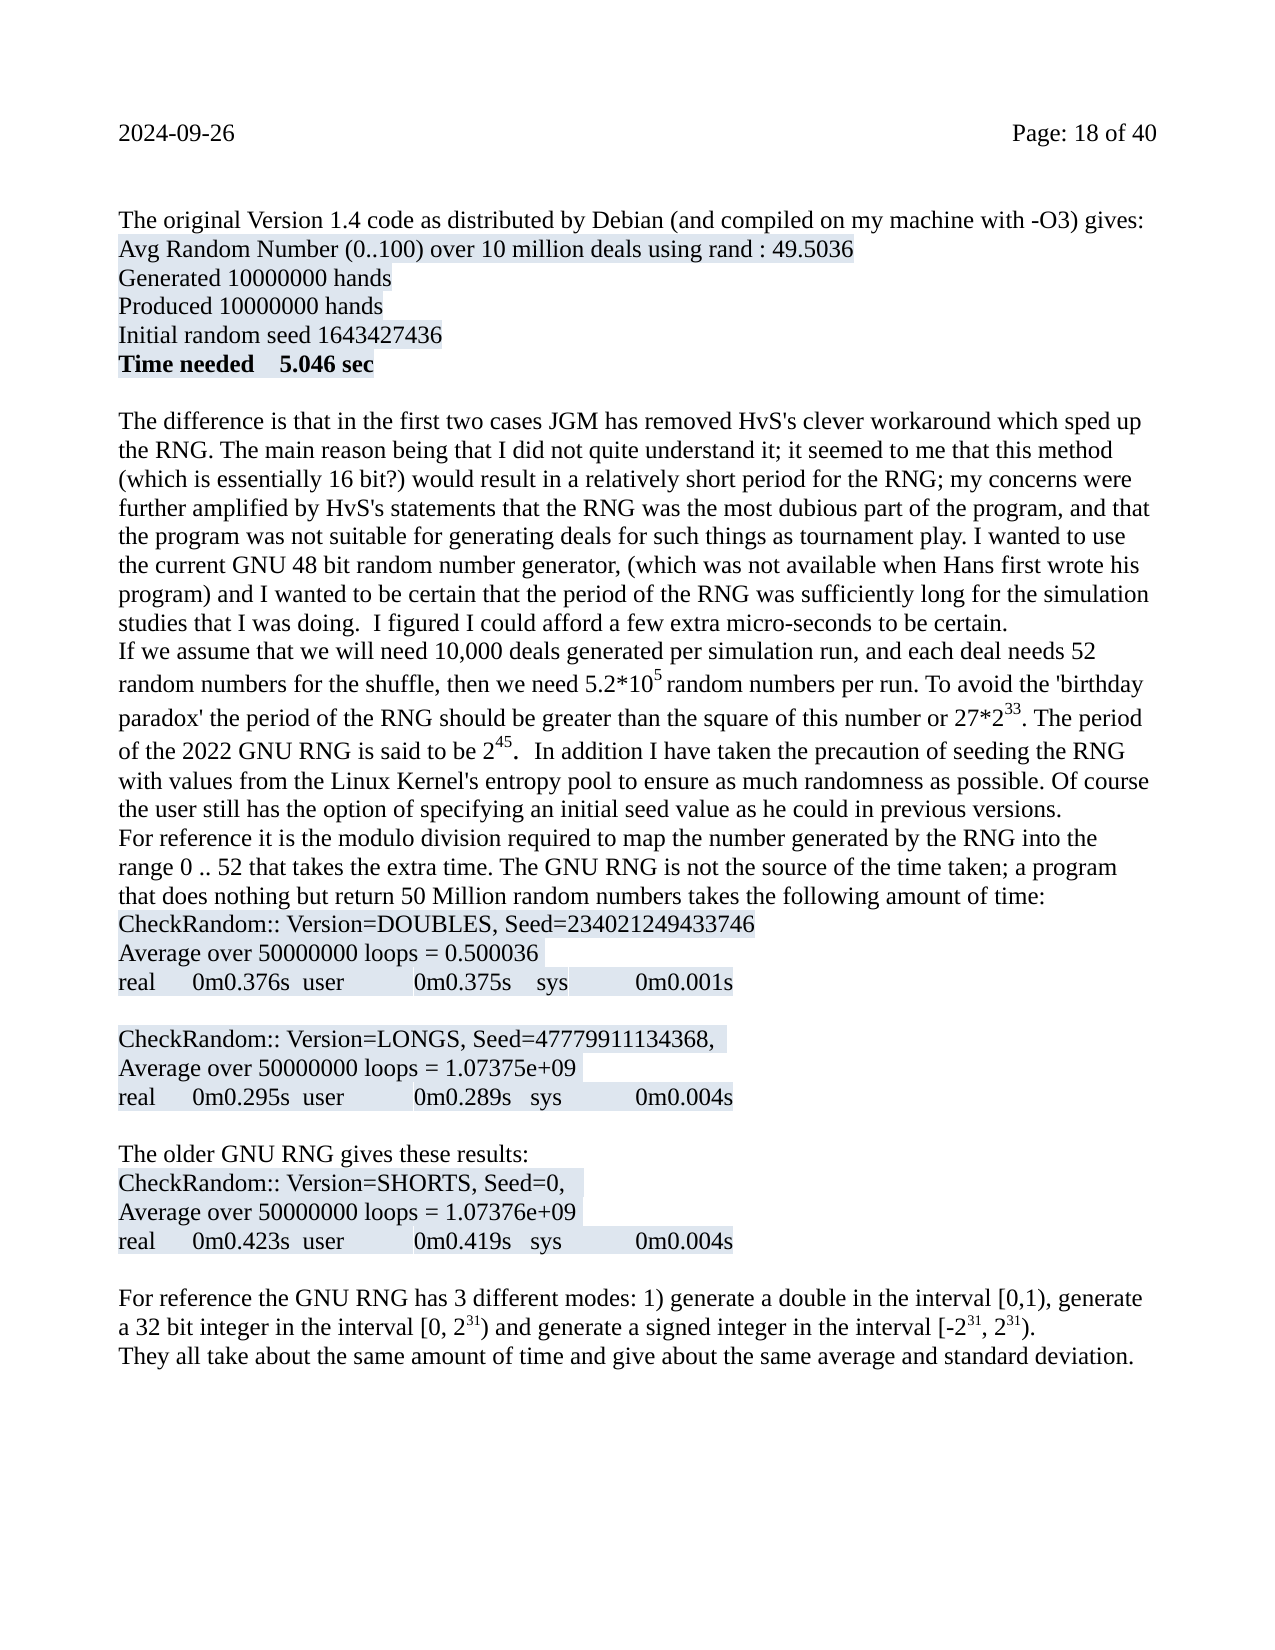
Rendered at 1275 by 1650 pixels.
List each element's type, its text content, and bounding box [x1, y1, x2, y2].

text They all take about the same amount of time and give about the same average and standard deviation. [118, 1341, 1157, 1369]
text Average over 50000000 loops = 1.07375e+09 [118, 1053, 1157, 1082]
text The original Version 1.4 code as distributed by Debian (and compiled on my machine with -O3) gives: [118, 205, 1157, 234]
text If we assume that we will need 10,000 deals generated per simulation run, and each deal needs 52 random numbers for the shuffle, then we need 5.2*105 random numbers per run. To avoid the 'birthday paradox' the period of the RNG should be greater than the square of this number or 27*233. The period of the 2022 GNU RNG is said to be 245. In addition I have taken the precaution of seeding the RNG with values from the Linux Kernel's entropy pool to ensure as much randomness as possible. Of course the user still has the option of specifying an initial seed value as he could in previous versions. [118, 636, 1157, 823]
text Avg Random Number (0..100) over 10 million deals using rand : 49.5036 [118, 234, 1157, 263]
text The difference is that in the first two cases JGM has removed HvS's clever workaround which sped up the RNG. The main reason being that I did not quite understand it; it seemed to me that this method (which is essentially 16 bit?) would result in a relatively short period for the RNG; my concerns were further amplified by HvS's statements that the RNG was the most dubious part of the program, and that the program was not suitable for generating deals for such things as tournament play. I wanted to use the current GNU 48 bit random number generator, (which was not available when Hans first wrote his program) and I wanted to be certain that the period of the RNG was sufficiently long for the simulation studies that I was doing. I figured I could afford a few extra micro-seconds to be certain. [118, 406, 1157, 636]
text Average over 50000000 loops = 0.500036 [118, 938, 1157, 967]
text Average over 50000000 loops = 1.07376e+09 [118, 1197, 1157, 1226]
text CheckRandom:: Version=SHORTS, Seed=0, [118, 1168, 1157, 1197]
text For reference the GNU RNG has 3 different modes: 1) generate a double in the interval [0,1), generate a 32 bit integer in the interval [0, 231) and generate a signed integer in the interval [-231, 231). [118, 1283, 1157, 1341]
text CheckRandom:: Version=LONGS, Seed=47779911134368, [118, 1024, 1157, 1053]
text For reference it is the modulo division required to map the number generated by the RNG into the range 0 .. 52 that takes the extra time. The GNU RNG is not the source of the time taken; a program that does nothing but return 50 Million random numbers takes the following amount of time: [118, 823, 1157, 909]
text real 0m0.376s user 0m0.375s sys 0m0.001s [118, 967, 1157, 996]
text Produced 10000000 hands [118, 291, 1157, 320]
text The older GNU RNG gives these results: [118, 1139, 1157, 1168]
text Time needed 5.046 sec [118, 349, 1157, 378]
text CheckRandom:: Version=DOUBLES, Seed=234021249433746 [118, 909, 1157, 938]
text real 0m0.423s user 0m0.419s sys 0m0.004s [118, 1226, 1157, 1254]
text Generated 10000000 hands [118, 263, 1157, 291]
text Initial random seed 1643427436 [118, 320, 1157, 349]
text real 0m0.295s user 0m0.289s sys 0m0.004s [118, 1082, 1157, 1111]
